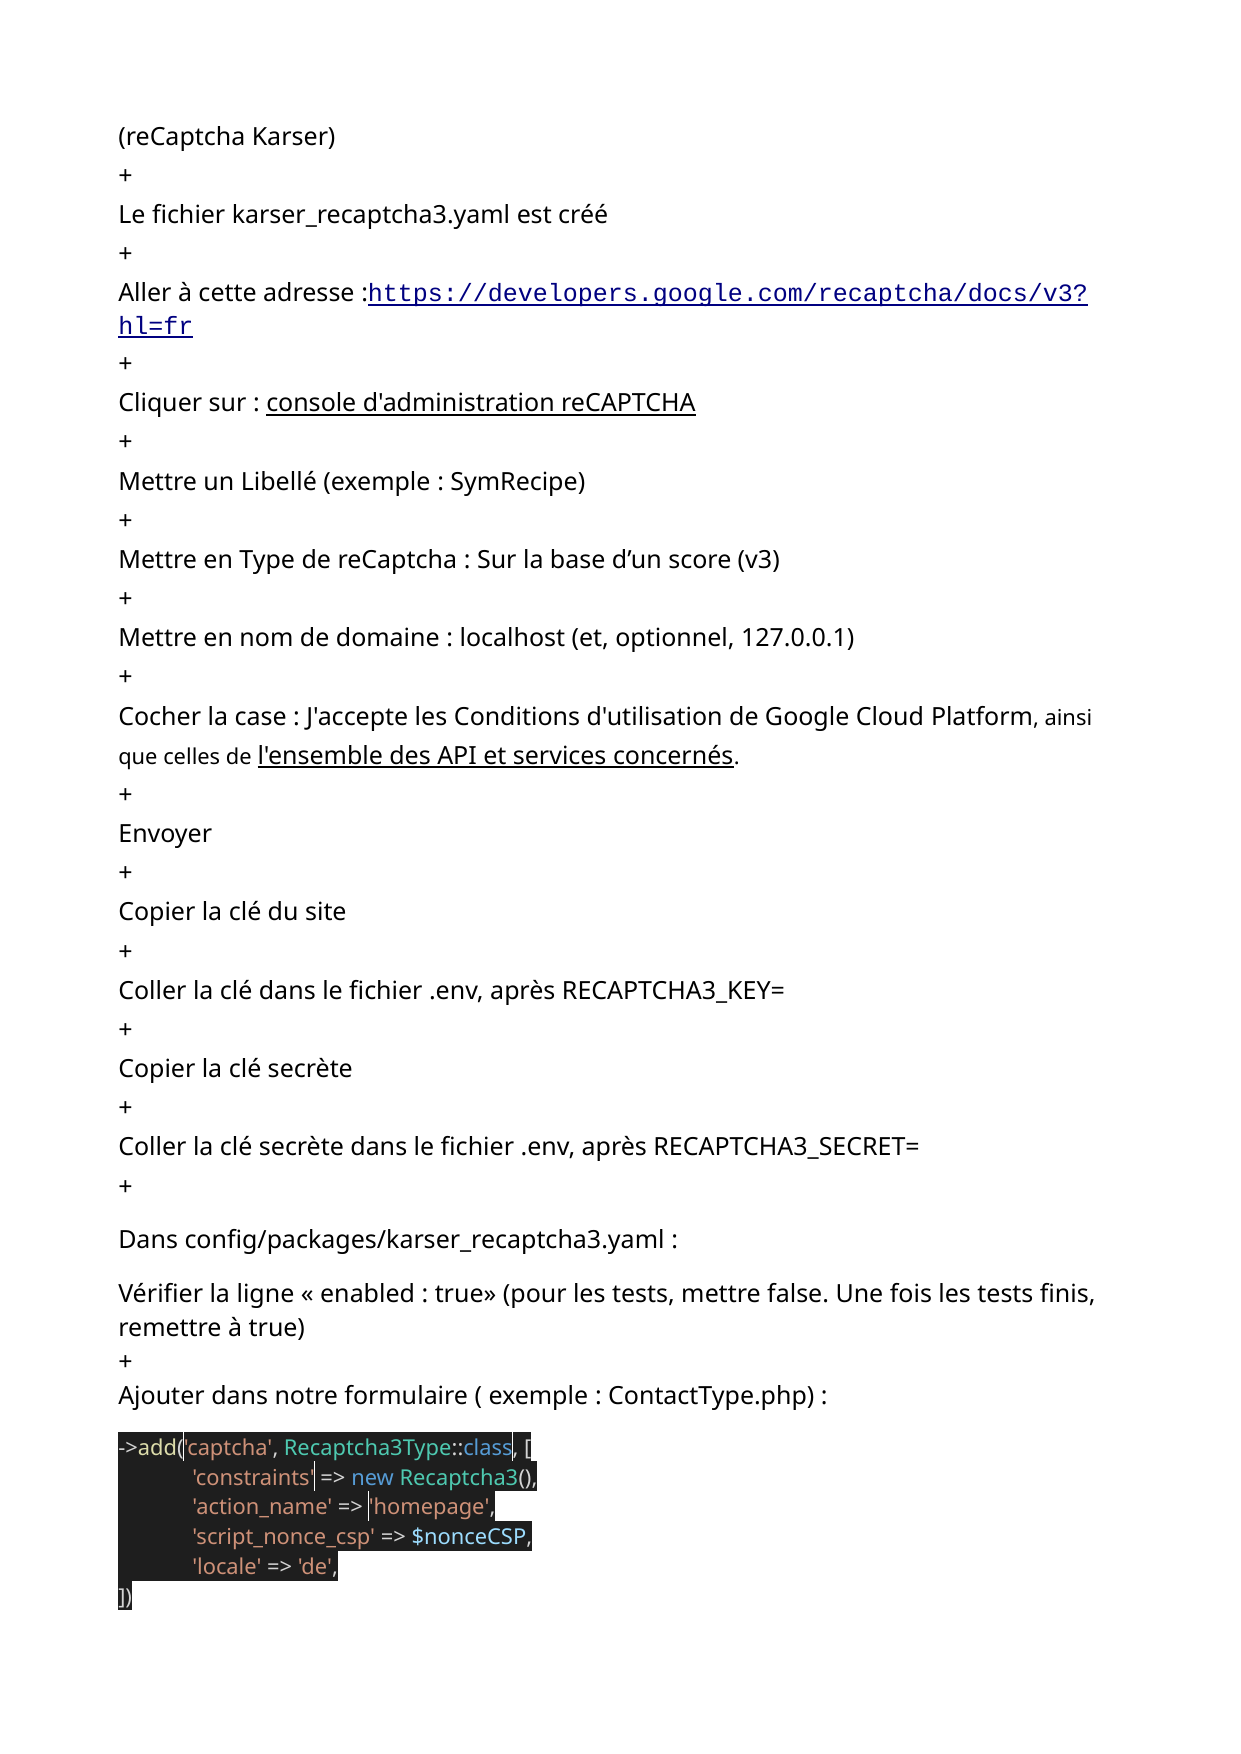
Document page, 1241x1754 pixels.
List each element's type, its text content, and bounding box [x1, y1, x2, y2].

text Mettre un Libellé (exemple : SymRecipe) [118, 463, 1122, 497]
text + [118, 855, 1122, 889]
text Le fichier karser_recaptcha3.yaml est créé [118, 196, 1122, 231]
text Aller à cette adresse :https://developers.google.com/recaptcha/docs/v3?hl=fr [118, 275, 1122, 342]
text + [118, 502, 1122, 536]
text + [118, 157, 1122, 191]
text + [118, 777, 1122, 811]
text Mettre en Type de reCaptcha : Sur la base d’un score (v3) [118, 542, 1122, 576]
text Cliquer sur : console d'administration reCAPTCHA [118, 385, 1122, 419]
text Ajouter dans notre formulaire ( exemple : ContactType.php) : [118, 1378, 1122, 1412]
text + [118, 659, 1122, 693]
text ]) [118, 1581, 1122, 1610]
text + [118, 236, 1122, 270]
text 'action_name' => 'homepage', [118, 1491, 1122, 1521]
text + [118, 1090, 1122, 1124]
text ->add('captcha', Recaptcha3Type::class, [ [118, 1432, 1122, 1461]
text + [118, 933, 1122, 967]
text Coller la clé dans le fichier .env, après RECAPTCHA3_KEY= [118, 972, 1122, 1006]
text Vérifier la ligne « enabled : true» (pour les tests, mettre false. Une fois les tests finis, remettre à true) [118, 1276, 1122, 1344]
text Dans config/packages/karser_recaptcha3.yaml : [118, 1222, 1122, 1256]
text Copier la clé secrète [118, 1051, 1122, 1085]
text (reCaptcha Karser) [118, 118, 1122, 152]
text Cocher la case : J'accepte les Conditions d'utilisation de Google Cloud Platform, ainsi que celles de l'ensemble des API et services concernés. [118, 698, 1122, 771]
text Copier la clé du site [118, 894, 1122, 928]
text Envoyer [118, 816, 1122, 850]
text + [118, 346, 1122, 380]
text 'constraints' => new Recaptcha3(), [118, 1461, 1122, 1491]
text 'script_nonce_csp' => $nonceCSP, [118, 1521, 1122, 1551]
text + [118, 424, 1122, 458]
text + [118, 581, 1122, 615]
text + [118, 1344, 1122, 1378]
text + [118, 1012, 1122, 1046]
text Coller la clé secrète dans le fichier .env, après RECAPTCHA3_SECRET= + [118, 1129, 1122, 1202]
text Mettre en nom de domaine : localhost (et, optionnel, 127.0.0.1) [118, 620, 1122, 654]
text 'locale' => 'de', [118, 1551, 1122, 1581]
